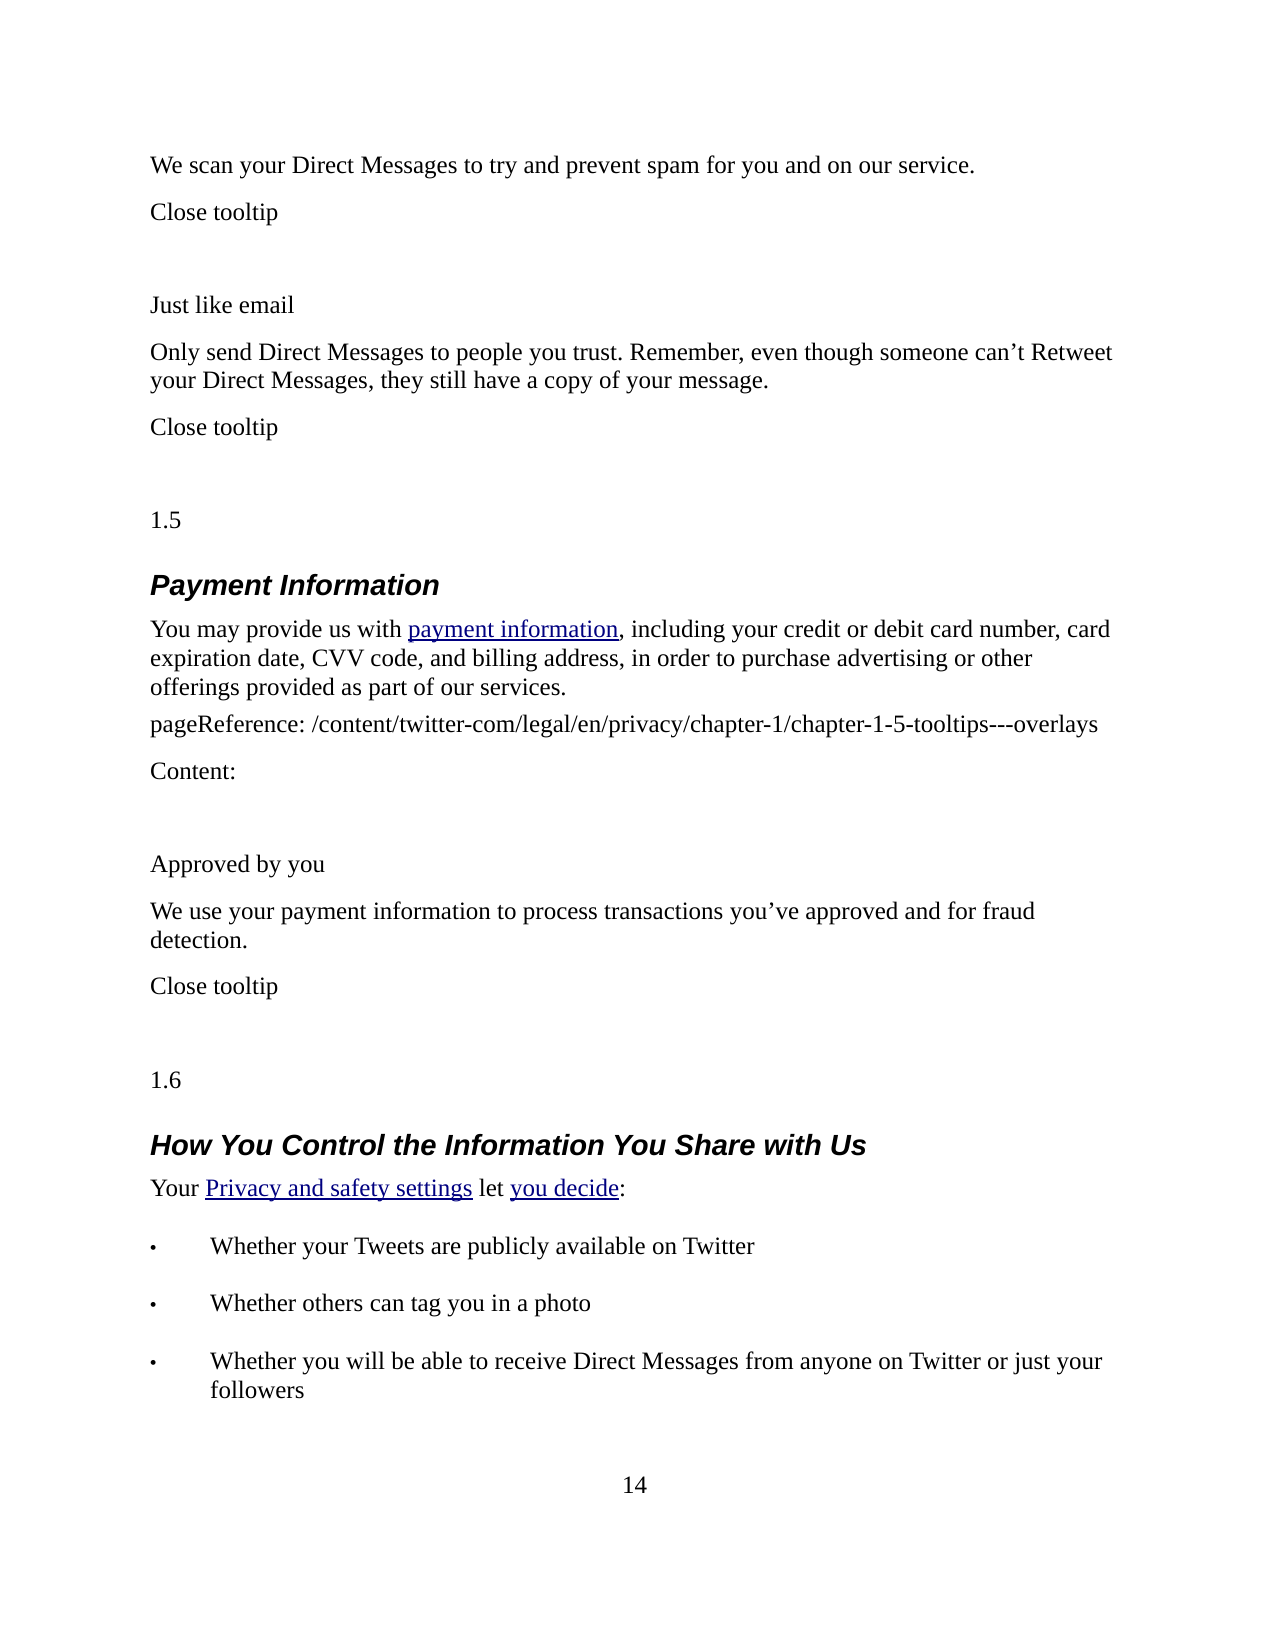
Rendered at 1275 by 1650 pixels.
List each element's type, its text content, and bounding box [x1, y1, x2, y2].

text 1.6 [150, 1065, 1125, 1093]
text pageReference: /content/twitter-com/legal/en/privacy/chapter-1/chapter-1-5-tooltips---overlays [150, 709, 1125, 738]
text Approved by you [150, 849, 1125, 878]
subtitle Payment Information [150, 568, 1125, 602]
text Close tooltip [150, 971, 1125, 1000]
text 1.5 [150, 505, 1125, 534]
text Your Privacy and safety settings let you decide: [150, 1173, 1125, 1231]
text Only send Direct Messages to people you trust. Remember, even though someone can’t Retweet your Direct Messages, they still have a copy of your message. [150, 337, 1125, 394]
text Close tooltip [150, 412, 1125, 441]
subtitle How You Control the Information You Share with Us [150, 1127, 1125, 1161]
text We use your payment information to process transactions you’ve approved and for fraud detection. [150, 896, 1125, 953]
text Close tooltip [150, 197, 1125, 225]
list Whether others can tag you in a photo [150, 1288, 1125, 1346]
text Content: [150, 756, 1125, 785]
list Whether you will be able to receive Direct Messages from anyone on Twitter or just your followers [150, 1346, 1125, 1432]
list Whether your Tweets are publicly available on Twitter [150, 1231, 1125, 1288]
text We scan your Direct Messages to try and prevent spam for you and on our service. [150, 150, 1125, 179]
text You may provide us with payment information, including your credit or debit card number, card expiration date, CVV code, and billing address, in order to purchase advertising or other offerings provided as part of our services. [150, 614, 1125, 700]
text Just like email [150, 290, 1125, 319]
